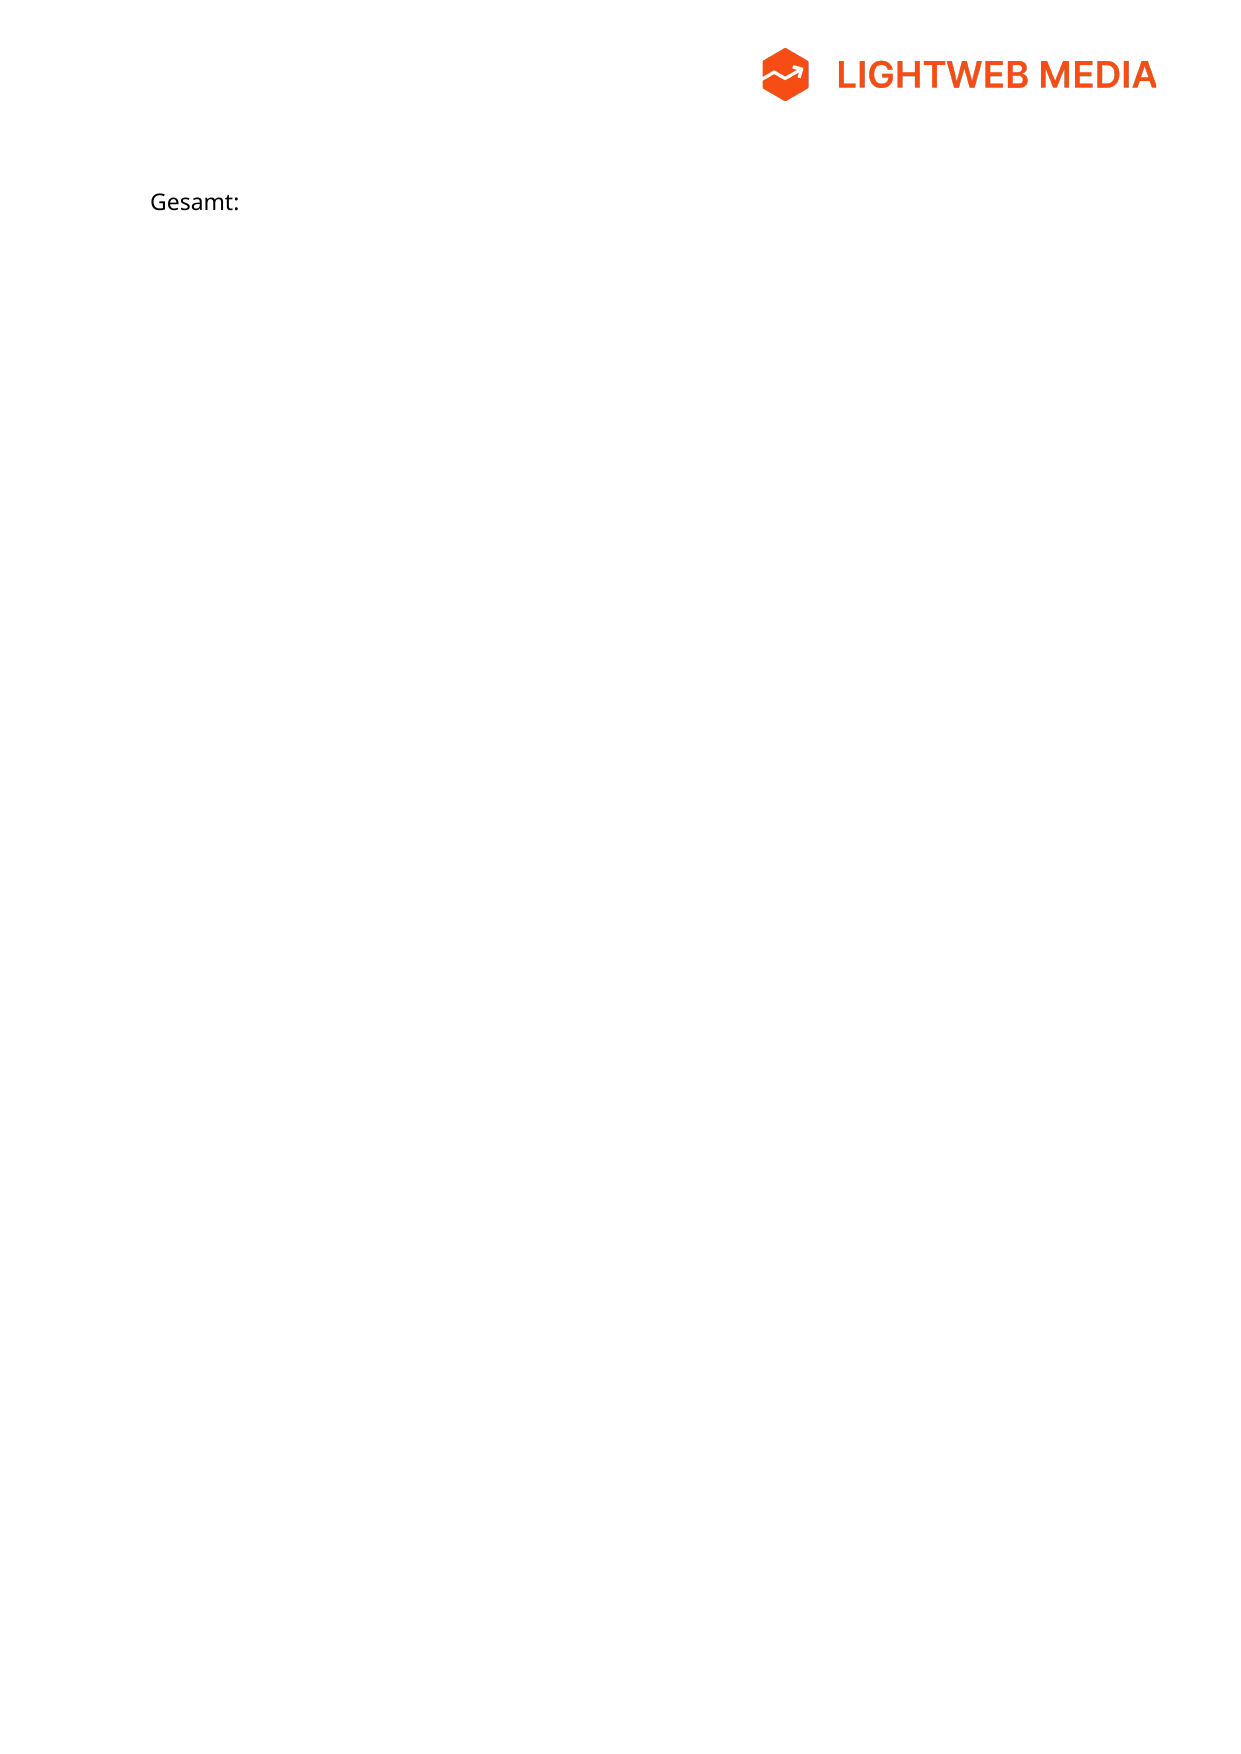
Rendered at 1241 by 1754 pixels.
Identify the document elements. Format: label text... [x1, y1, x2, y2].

text Gesamt: [150, 186, 1090, 217]
picture [762, 48, 1157, 101]
